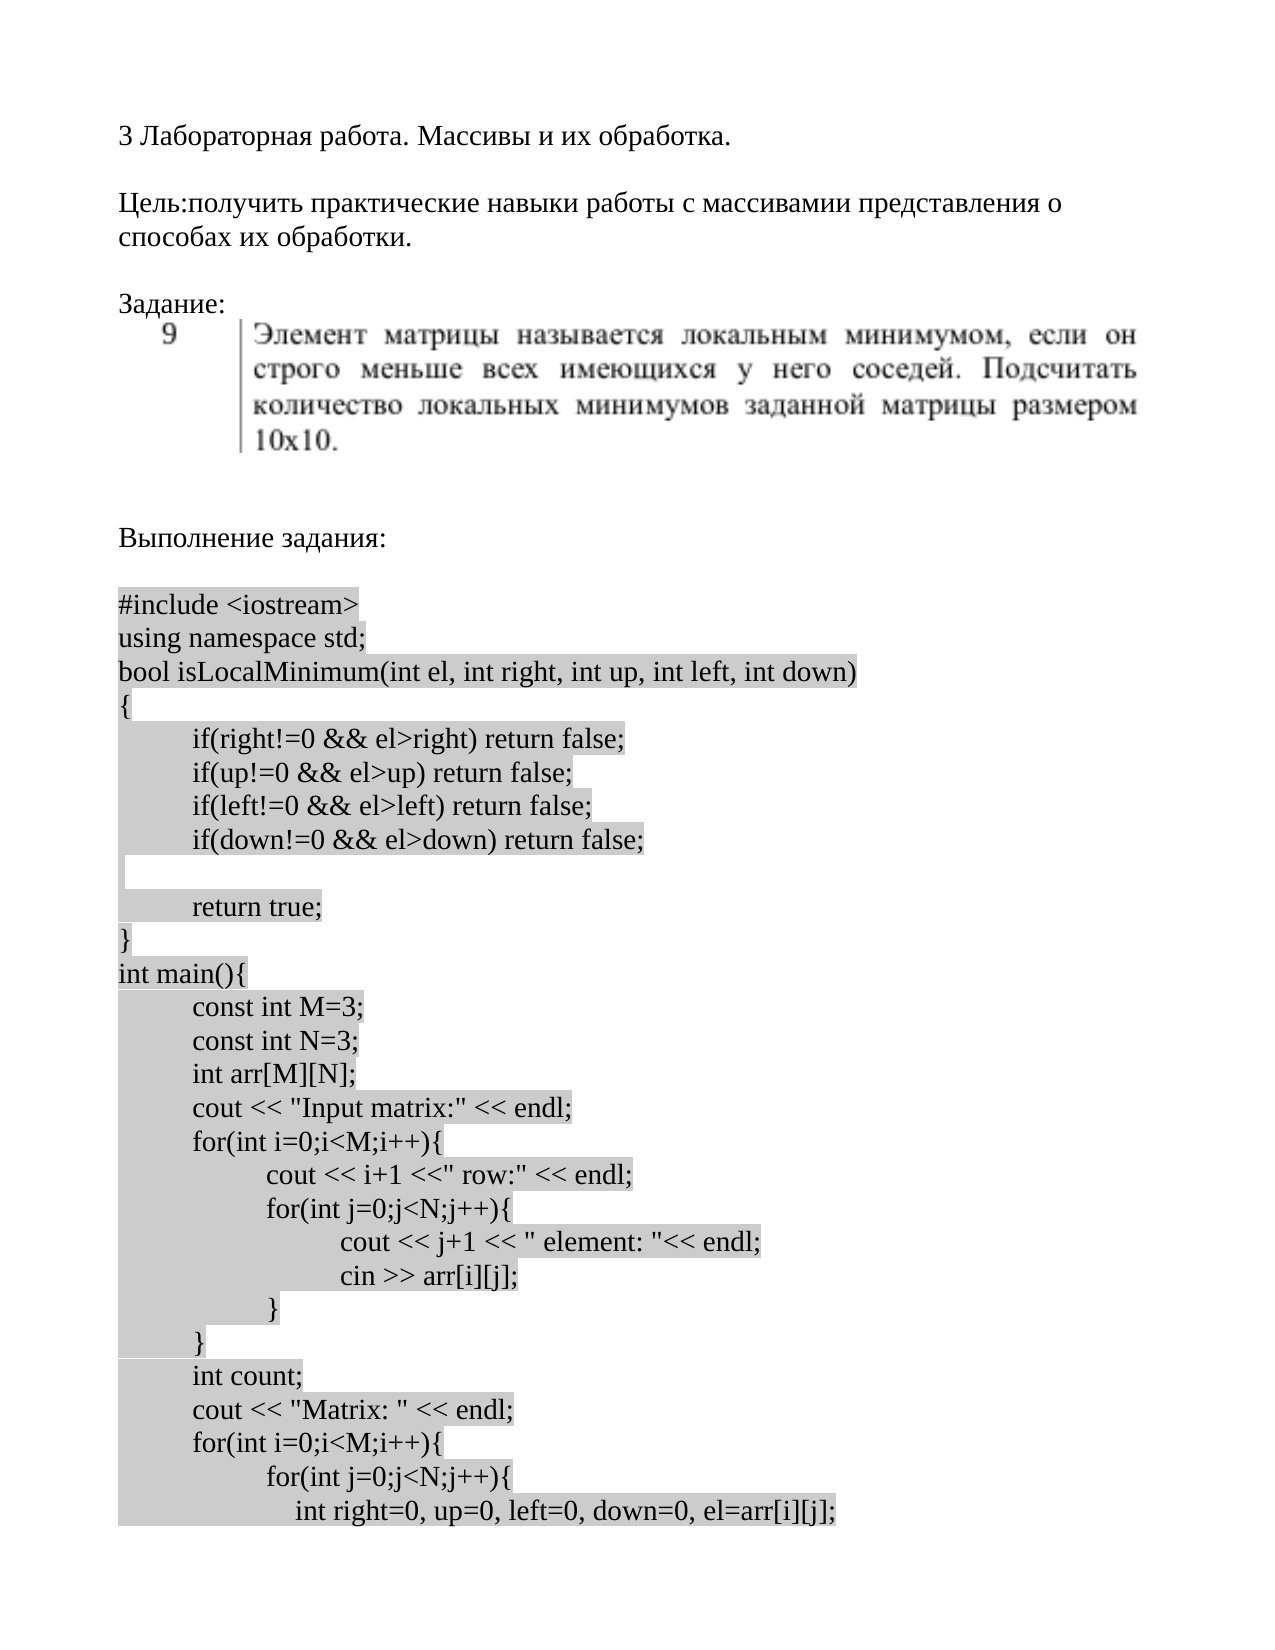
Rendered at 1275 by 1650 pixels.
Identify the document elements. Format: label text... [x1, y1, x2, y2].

text cout << "Matrix: " << endl; [118, 1392, 1157, 1426]
text int count; [118, 1358, 1157, 1392]
text { [118, 688, 1157, 721]
text int right=0, up=0, left=0, down=0, el=arr[i][j]; [118, 1493, 1157, 1526]
text if(right!=0 && el>right) return false; [118, 721, 1157, 755]
text int arr[M][N]; [118, 1057, 1157, 1090]
text if(down!=0 && el>down) return false; [118, 822, 1157, 855]
text cout << j+1 << " element: "<< endl; [118, 1224, 1157, 1258]
text cout << i+1 <<" row:" << endl; [118, 1157, 1157, 1191]
text } [118, 922, 1157, 956]
text for(int i=0;i<M;i++){ [118, 1426, 1157, 1459]
text if(up!=0 && el>up) return false; [118, 755, 1157, 788]
text cout << "Input matrix:" << endl; [118, 1090, 1157, 1124]
text cin >> arr[i][j]; [118, 1258, 1157, 1291]
text Цель:получить практические навыки работы с массивамии представления о способах их обработки. [118, 185, 1157, 252]
picture [132, 319, 1143, 453]
text for(int j=0;j<N;j++){ [118, 1191, 1157, 1224]
text int main(){ [118, 956, 1157, 989]
text if(left!=0 && el>left) return false; [118, 788, 1157, 822]
text Задание: [118, 286, 1157, 319]
text for(int i=0;i<M;i++){ [118, 1124, 1157, 1157]
text 3 Лабораторная работа. Массивы и их обработка. [118, 118, 1157, 152]
text for(int j=0;j<N;j++){ [118, 1459, 1157, 1493]
text #include <iostream> [118, 587, 1157, 621]
text } [118, 1325, 1157, 1358]
text Выполнение задания: [118, 520, 1157, 553]
text return true; [118, 889, 1157, 922]
text bool isLocalMinimum(int el, int right, int up, int left, int down) [118, 654, 1157, 688]
text const int N=3; [118, 1023, 1157, 1057]
text } [118, 1291, 1157, 1325]
text using namespace std; [118, 621, 1157, 654]
text const int M=3; [118, 989, 1157, 1023]
